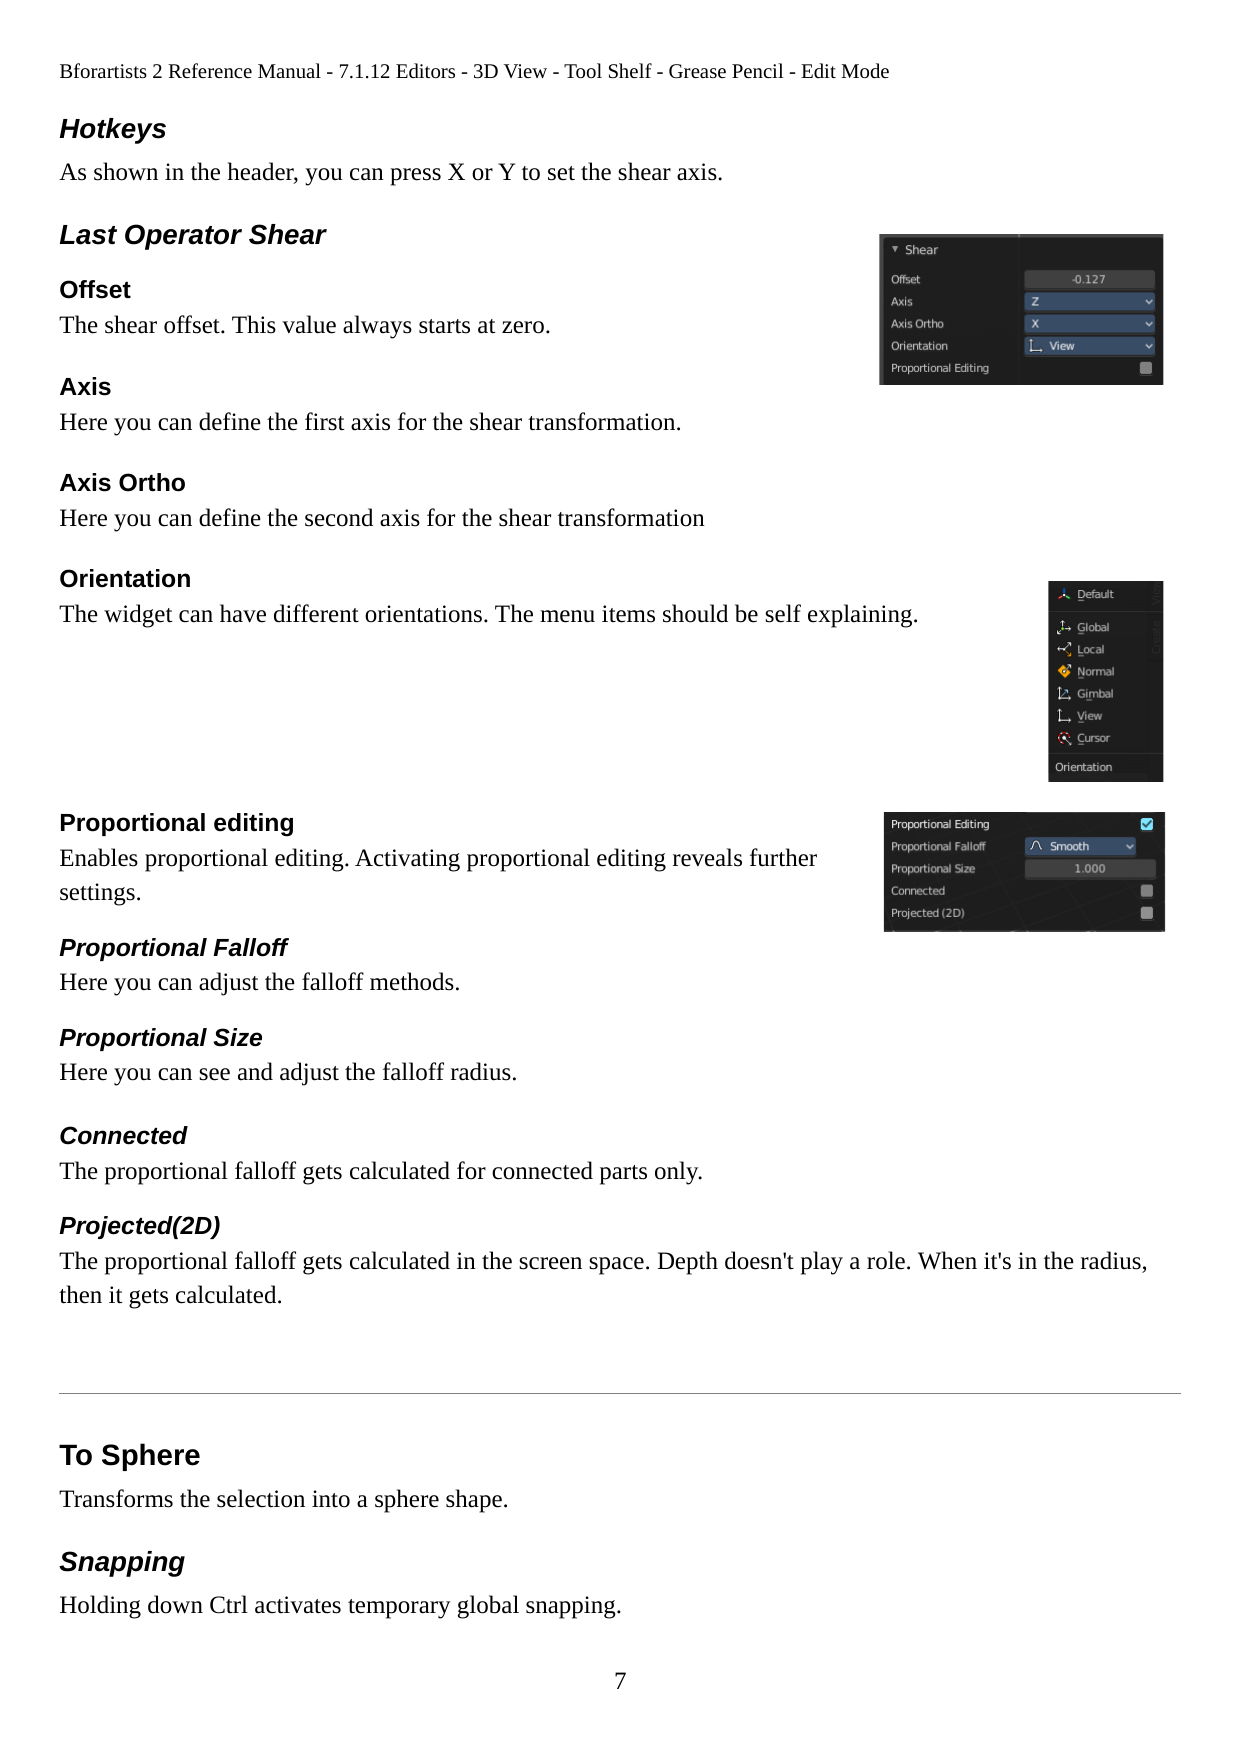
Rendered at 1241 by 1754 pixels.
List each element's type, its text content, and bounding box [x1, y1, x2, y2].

picture [1048, 581, 1164, 782]
subtitle Offset [59, 275, 879, 304]
subtitle Axis [59, 372, 1181, 400]
text Holding down Ctrl activates temporary global snapping. [59, 1590, 1181, 1618]
text The widget can have different orientations. The menu items should be self explaining. [59, 599, 1048, 628]
subtitle Axis Ortho [59, 468, 1181, 497]
picture [883, 812, 1166, 932]
text Here you can define the second axis for the shear transformation [59, 503, 1181, 532]
text The proportional falloff gets calculated in the screen space. Depth doesn't play a role. When it's in the radius, then it gets calculated. [59, 1246, 1181, 1309]
subtitle Hotkeys [59, 113, 1181, 144]
text Here you can adjust the falloff methods. [59, 967, 1181, 996]
text The proportional falloff gets calculated for connected parts only. [59, 1156, 1181, 1185]
subtitle Snapping [59, 1545, 1181, 1577]
subtitle Last Operator Shear [59, 218, 1181, 250]
subtitle Proportional editing [59, 808, 1181, 837]
subtitle [1164, 275, 1181, 304]
text The shear offset. This value always starts at zero. [59, 310, 879, 339]
text Here you can see and adjust the falloff radius. [59, 1057, 1181, 1086]
text Here you can define the first axis for the shear transformation. [59, 407, 1181, 435]
subtitle Projected(2D) [59, 1211, 1181, 1240]
subtitle Orientation [59, 564, 1181, 593]
picture [879, 234, 1164, 385]
text Transforms the selection into a sphere shape. [59, 1484, 1181, 1512]
text Enables proportional editing. Activating proportional editing reveals further settings. [59, 843, 883, 906]
text As shown in the header, you can press X or Y to set the shear axis. [59, 157, 1181, 186]
subtitle Proportional Size [59, 1023, 1181, 1051]
subtitle Connected [59, 1121, 1181, 1150]
subtitle To Sphere [59, 1437, 1181, 1471]
subtitle Proportional Falloff [59, 933, 1181, 961]
